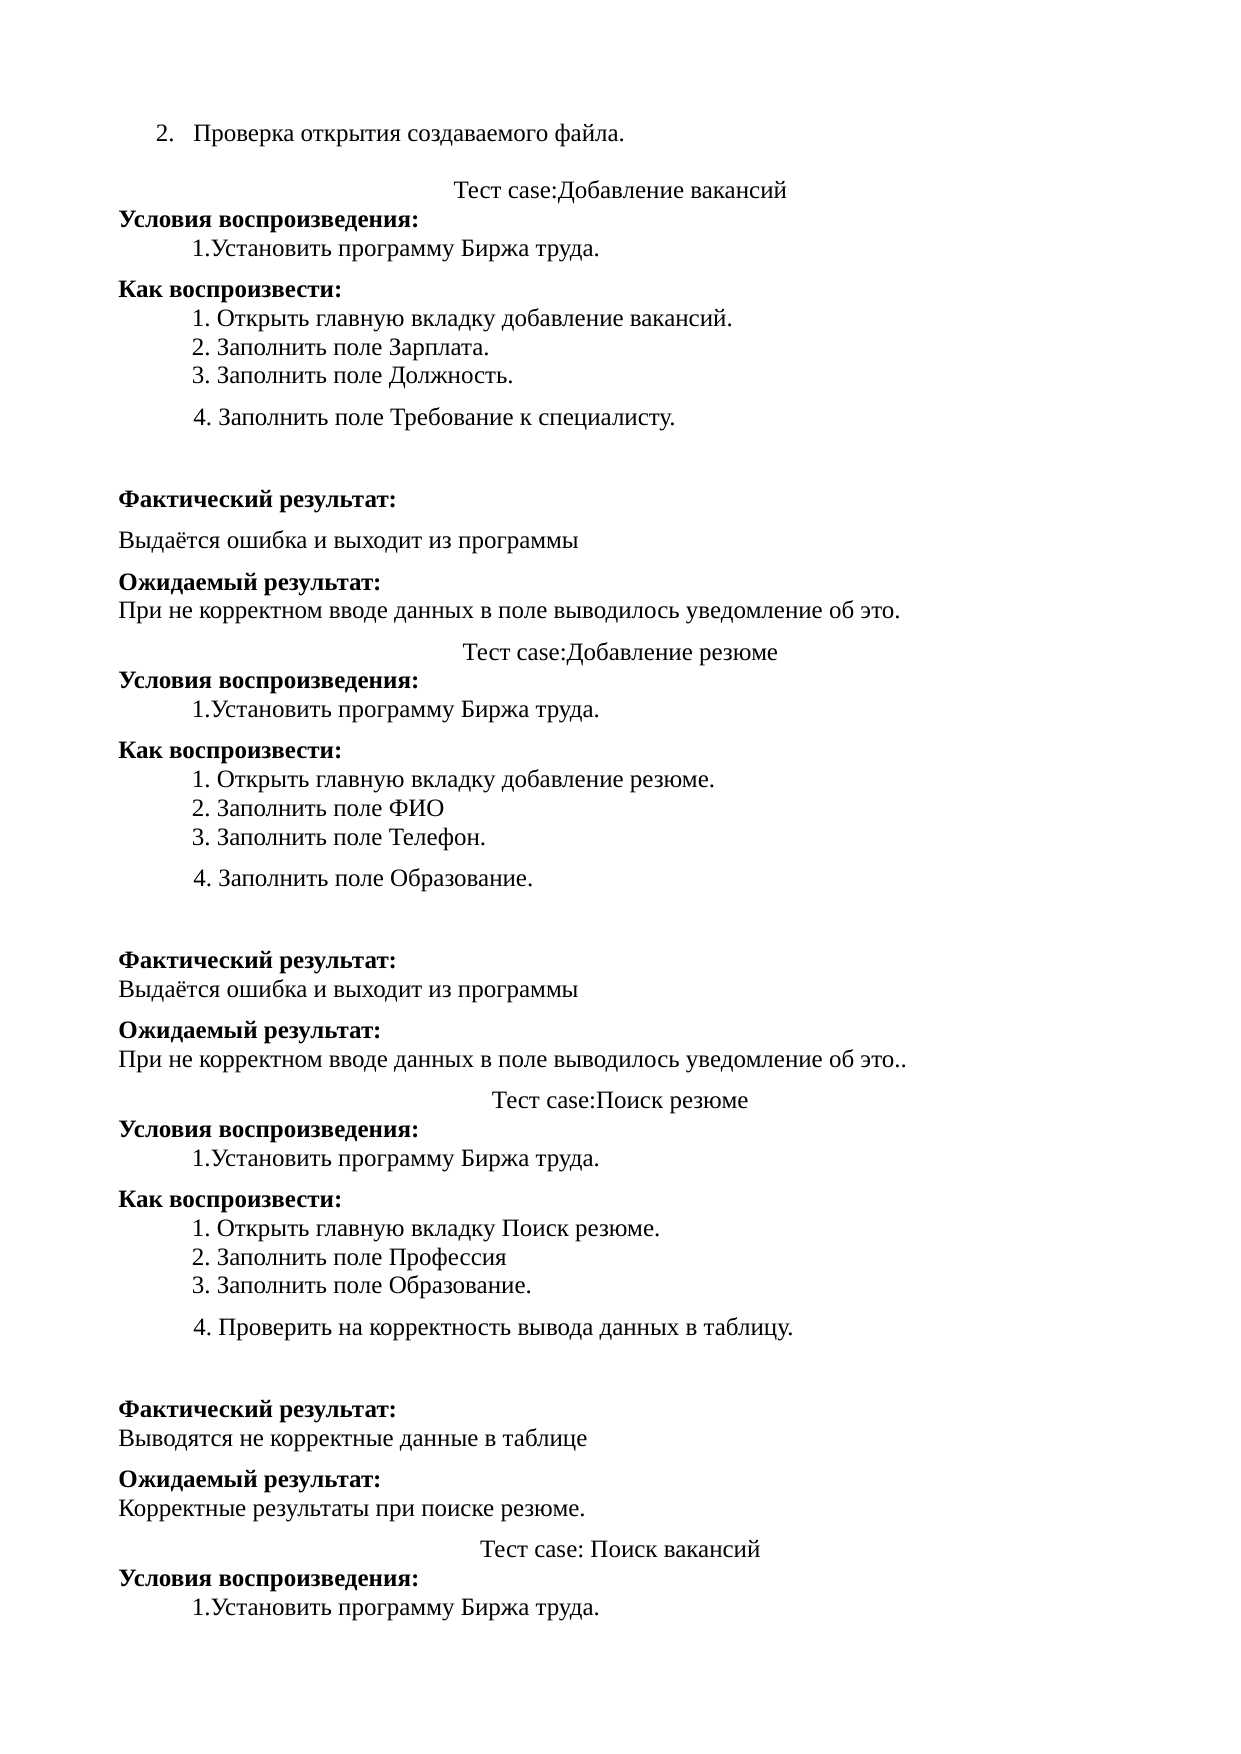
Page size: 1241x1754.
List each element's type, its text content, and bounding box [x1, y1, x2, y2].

text Тест case:Поиск резюме [118, 1086, 1122, 1114]
text Тест case:Добавление резюме [118, 637, 1122, 666]
text Ожидаемый результат: Корректные результаты при поиске резюме. [118, 1464, 1122, 1522]
text Условия воспроизведения: 1.Установить программу Биржа труда. [118, 666, 1122, 723]
text 4. Заполнить поле Требование к специалисту. [118, 402, 1122, 431]
text Выдаётся ошибка и выходит из программы [118, 526, 1122, 554]
text Тест case: Поиск вакансий [118, 1534, 1122, 1563]
text 4. Заполнить поле Образование. [118, 863, 1122, 892]
text Как воспроизвести: 1. Открыть главную вкладку добавление вакансий. 2. Заполнить поле Зарплата. 3. Заполнить поле Должность. [118, 274, 1122, 389]
text 4. Проверить на корректность вывода данных в таблицу. [118, 1312, 1122, 1341]
text Как воспроизвести: 1. Открыть главную вкладку добавление резюме. 2. Заполнить поле ФИО 3. Заполнить поле Телефон. [118, 736, 1122, 851]
text Тест case:Добавление вакансий [118, 176, 1122, 204]
text Условия воспроизведения: 1.Установить программу Биржа труда. [118, 1563, 1122, 1621]
text Условия воспроизведения: 1.Установить программу Биржа труда. [118, 204, 1122, 262]
text Фактический результат: Выдаётся ошибка и выходит из программы [118, 946, 1122, 1003]
text Как воспроизвести: 1. Открыть главную вкладку Поиск резюме. 2. Заполнить поле Профессия 3. Заполнить поле Образование. [118, 1184, 1122, 1299]
list Проверка открытия создаваемого файла. [156, 118, 1122, 147]
text Ожидаемый результат: При не корректном вводе данных в поле выводилось уведомление об это. [118, 567, 1122, 624]
text Ожидаемый результат: При не корректном вводе данных в поле выводилось уведомление об это.. [118, 1016, 1122, 1073]
text Фактический результат: Выводятся не корректные данные в таблице [118, 1394, 1122, 1452]
text Условия воспроизведения: 1.Установить программу Биржа труда. [118, 1114, 1122, 1172]
text Фактический результат: [118, 484, 1122, 513]
